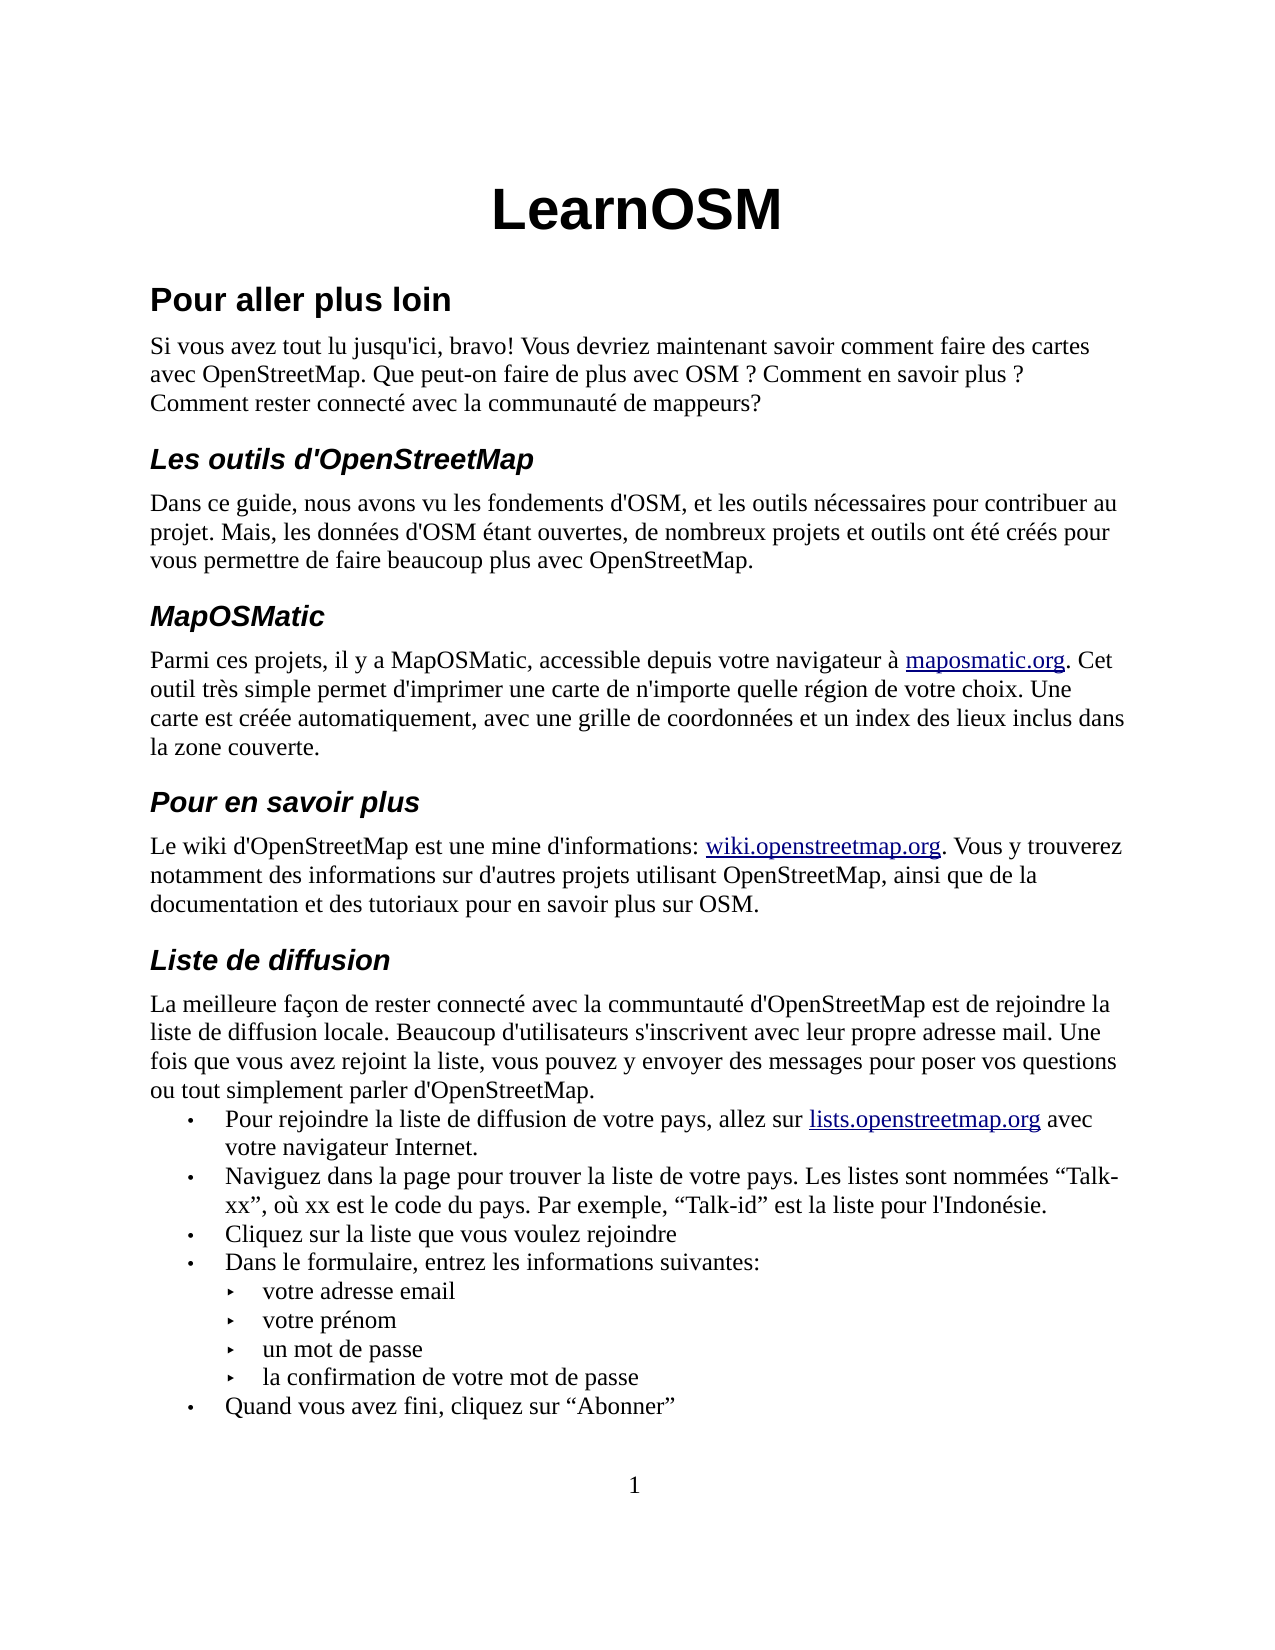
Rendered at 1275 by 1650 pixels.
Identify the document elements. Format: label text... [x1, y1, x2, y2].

subtitle Pour aller plus loin [150, 279, 1125, 318]
list Cliquez sur la liste que vous voulez rejoindre [187, 1219, 1125, 1247]
text Si vous avez tout lu jusqu'ici, bravo! Vous devriez maintenant savoir comment faire des cartes avec OpenStreetMap. Que peut-on faire de plus avec OSM ? Comment en savoir plus ? Comment rester connecté avec la communauté de mappeurs? [150, 331, 1125, 417]
list Quand vous avez fini, cliquez sur “Abonner” [187, 1391, 1125, 1420]
list votre adresse email [225, 1276, 1125, 1305]
title LearnOSM [150, 175, 1125, 242]
subtitle Les outils d'OpenStreetMap [150, 442, 1125, 476]
list un mot de passe [225, 1334, 1125, 1362]
list la confirmation de votre mot de passe [225, 1362, 1125, 1391]
subtitle Pour en savoir plus [150, 785, 1125, 819]
list Pour rejoindre la liste de diffusion de votre pays, allez sur lists.openstreetmap.org avec votre navigateur Internet. [187, 1104, 1125, 1161]
subtitle Liste de diffusion [150, 943, 1125, 976]
list Dans le formulaire, entrez les informations suivantes: [187, 1247, 1125, 1276]
text Dans ce guide, nous avons vu les fondements d'OSM, et les outils nécessaires pour contribuer au projet. Mais, les données d'OSM étant ouvertes, de nombreux projets et outils ont été créés pour vous permettre de faire beaucoup plus avec OpenStreetMap. [150, 488, 1125, 574]
text La meilleure façon de rester connecté avec la communtauté d'OpenStreetMap est de rejoindre la liste de diffusion locale. Beaucoup d'utilisateurs s'inscrivent avec leur propre adresse mail. Une fois que vous avez rejoint la liste, vous pouvez y envoyer des messages pour poser vos questions ou tout simplement parler d'OpenStreetMap. [150, 989, 1125, 1104]
list Naviguez dans la page pour trouver la liste de votre pays. Les listes sont nommées “Talk-xx”, où xx est le code du pays. Par exemple, “Talk-id” est la liste pour l'Indonésie. [187, 1161, 1125, 1219]
text Parmi ces projets, il y a MapOSMatic, accessible depuis votre navigateur à maposmatic.org. Cet outil très simple permet d'imprimer une carte de n'importe quelle région de votre choix. Une carte est créée automatiquement, avec une grille de coordonnées et un index des lieux inclus dans la zone couverte. [150, 645, 1125, 760]
list votre prénom [225, 1305, 1125, 1334]
subtitle MapOSMatic [150, 599, 1125, 633]
text Le wiki d'OpenStreetMap est une mine d'informations: wiki.openstreetmap.org. Vous y trouverez notamment des informations sur d'autres projets utilisant OpenStreetMap, ainsi que de la documentation et des tutoriaux pour en savoir plus sur OSM. [150, 831, 1125, 918]
